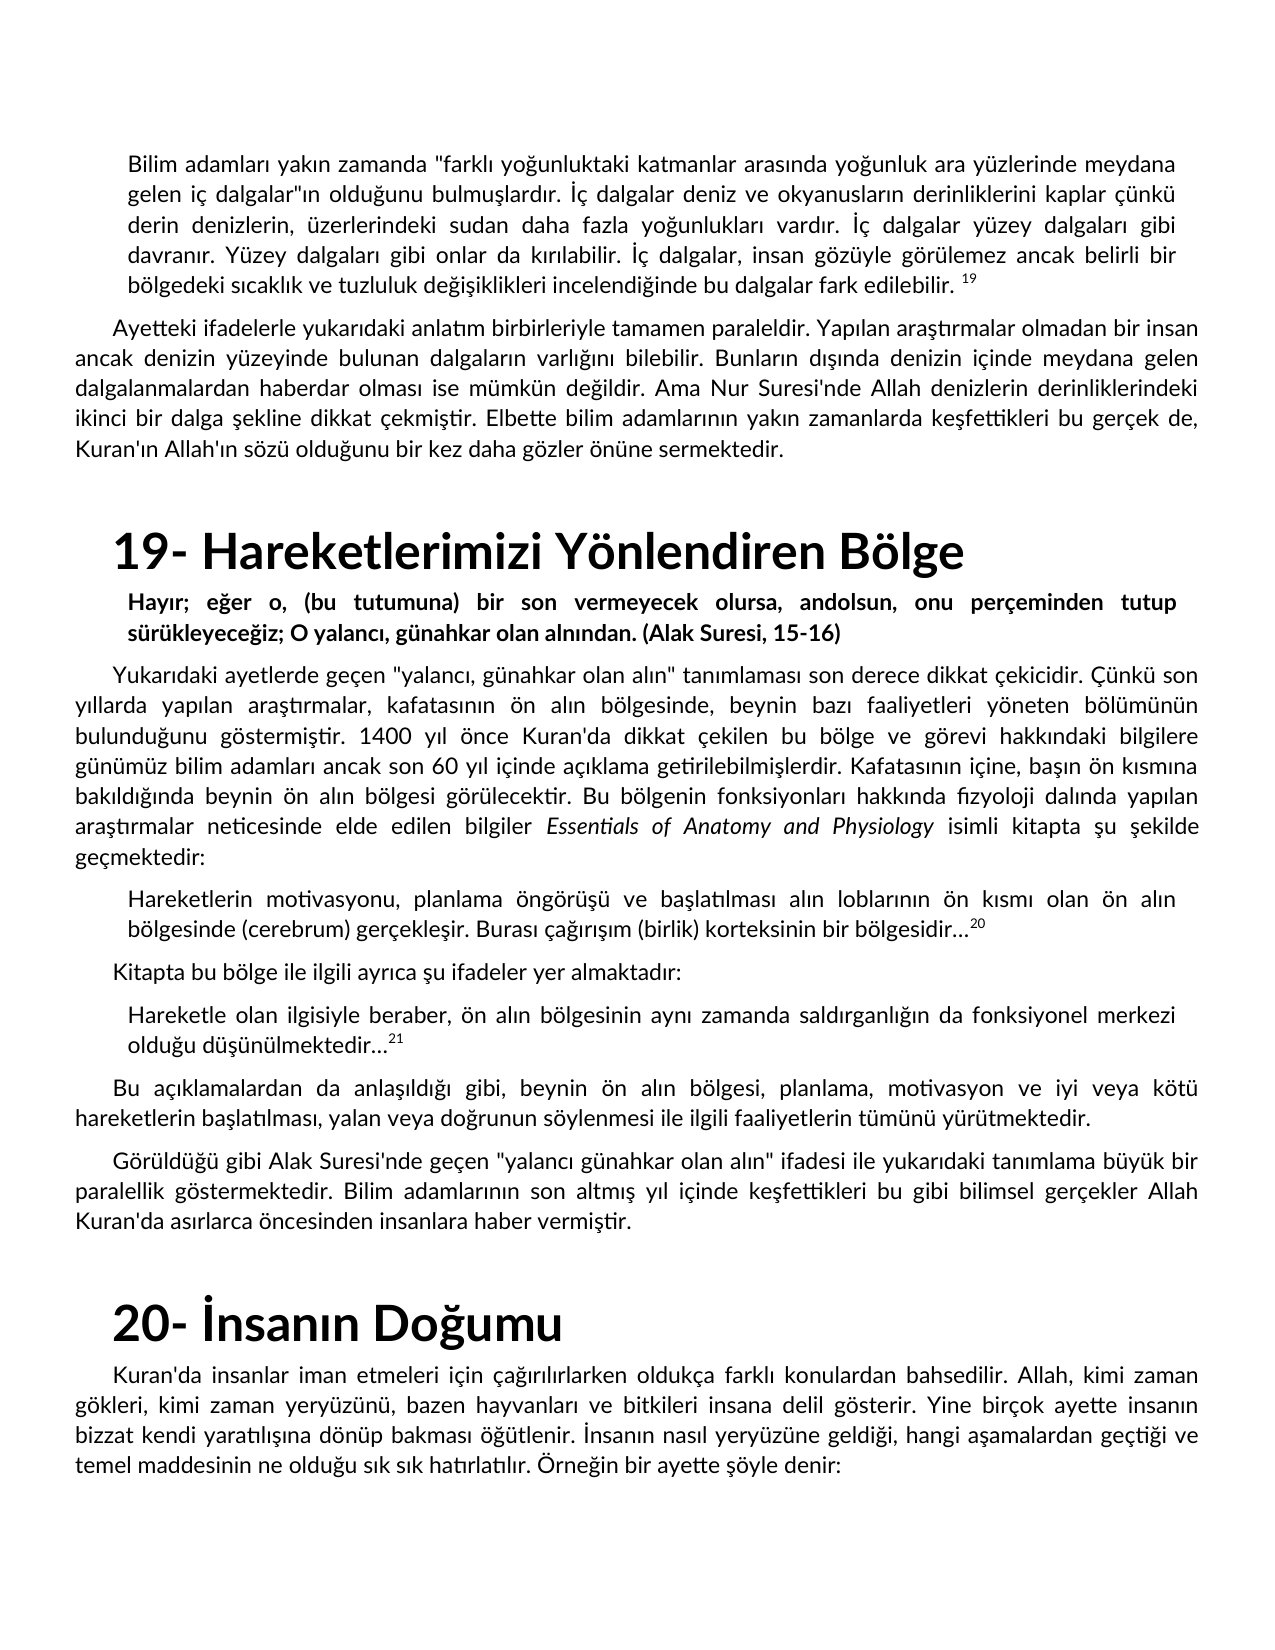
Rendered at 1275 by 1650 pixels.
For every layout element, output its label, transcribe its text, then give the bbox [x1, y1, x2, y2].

text Ayetteki ifadelerle yukarıdaki anlatım birbirleriyle tamamen paraleldir. Yapılan araştırmalar olmadan bir insan ancak denizin yüzeyinde bulunan dalgaların varlığını bilebilir. Bunların dışında denizin içinde meydana gelen dalgalanmalardan haberdar olması ise mümkün değildir. Ama Nur Suresi'nde Allah denizlerin derinliklerindeki ikinci bir dalga şekline dikkat çekmiştir. Elbette bilim adamlarının yakın zamanlarda keşfettikleri bu gerçek de, Kuran'ın Allah'ın sözü olduğunu bir kez daha gözler önüne sermektedir. [75, 313, 1200, 462]
text Kuran'da insanlar iman etmeleri için çağırılırlarken oldukça farklı konulardan bahsedilir. Allah, kimi zaman gökleri, kimi zaman yeryüzünü, bazen hayvanları ve bitkileri insana delil gösterir. Yine birçok ayette insanın bizzat kendi yaratılışına dönüp bakması öğütlenir. İnsanın nasıl yeryüzüne geldiği, hangi aşamalardan geçtiği ve temel maddesinin ne olduğu sık sık hatırlatılır. Örneğin bir ayette şöyle denir: [75, 1361, 1200, 1479]
subtitle 19- Hareketlerimizi Yönlendiren Bölge [112, 520, 1200, 580]
text Bu açıklamalardan da anlaşıldığı gibi, beynin ön alın bölgesi, planlama, motivasyon ve iyi veya kötü hareketlerin başlatılması, yalan veya doğrunun söylenmesi ile ilgili faaliyetlerin tümünü yürütmektedir. [75, 1073, 1200, 1131]
subtitle 20- İnsanın Doğumu [112, 1292, 1200, 1352]
text Hayır; eğer o, (bu tutumuna) bir son vermeyecek olursa, andolsun, onu perçeminden tutup sürükleyeceğiz; O yalancı, günahkar olan alnından. (Alak Suresi, 15-16) [127, 588, 1177, 646]
text Yukarıdaki ayetlerde geçen "yalancı, günahkar olan alın" tanımlaması son derece dikkat çekicidir. Çünkü son yıllarda yapılan araştırmalar, kafatasının ön alın bölgesinde, beynin bazı faaliyetleri yöneten bölümünün bulunduğunu göstermiştir. 1400 yıl önce Kuran'da dikkat çekilen bu bölge ve görevi hakkındaki bilgilere günümüz bilim adamları ancak son 60 yıl içinde açıklama getirilebilmişlerdir. Kafatasının içine, başın ön kısmına bakıldığında beynin ön alın bölgesi görülecektir. Bu bölgenin fonksiyonları hakkında fizyoloji dalında yapılan araştırmalar neticesinde elde edilen bilgiler Essentials of Anatomy and Physiology isimli kitapta şu şekilde geçmektedir: [75, 661, 1200, 870]
text Görüldüğü gibi Alak Suresi'nde geçen "yalancı günahkar olan alın" ifadesi ile yukarıdaki tanımlama büyük bir paralellik göstermektedir. Bilim adamlarının son altmış yıl içinde keşfettikleri bu gibi bilimsel gerçekler Allah Kuran'da asırlarca öncesinden insanlara haber vermiştir. [75, 1146, 1200, 1234]
text Kitapta bu bölge ile ilgili ayrıca şu ifadeler yer almaktadır: [75, 958, 1200, 985]
text Hareketle olan ilgisiyle beraber, ön alın bölgesinin aynı zamanda saldırganlığın da fonksiyonel merkezi olduğu düşünülmektedir…21 [127, 1001, 1177, 1058]
text Hareketlerin motivasyonu, planlama öngörüşü ve başlatılması alın loblarının ön kısmı olan ön alın bölgesinde (cerebrum) gerçekleşir. Burası çağırışım (birlik) korteksinin bir bölgesidir…20 [127, 885, 1177, 943]
text Bilim adamları yakın zamanda "farklı yoğunluktaki katmanlar arasında yoğunluk ara yüzlerinde meydana gelen iç dalgalar"ın olduğunu bulmuşlardır. İç dalgalar deniz ve okyanusların derinliklerini kaplar çünkü derin denizlerin, üzerlerindeki sudan daha fazla yoğunlukları vardır. İç dalgalar yüzey dalgaları gibi davranır. Yüzey dalgaları gibi onlar da kırılabilir. İç dalgalar, insan gözüyle görülemez ancak belirli bir bölgedeki sıcaklık ve tuzluluk değişiklikleri incelendiğinde bu dalgalar fark edilebilir. 19 [127, 150, 1177, 298]
